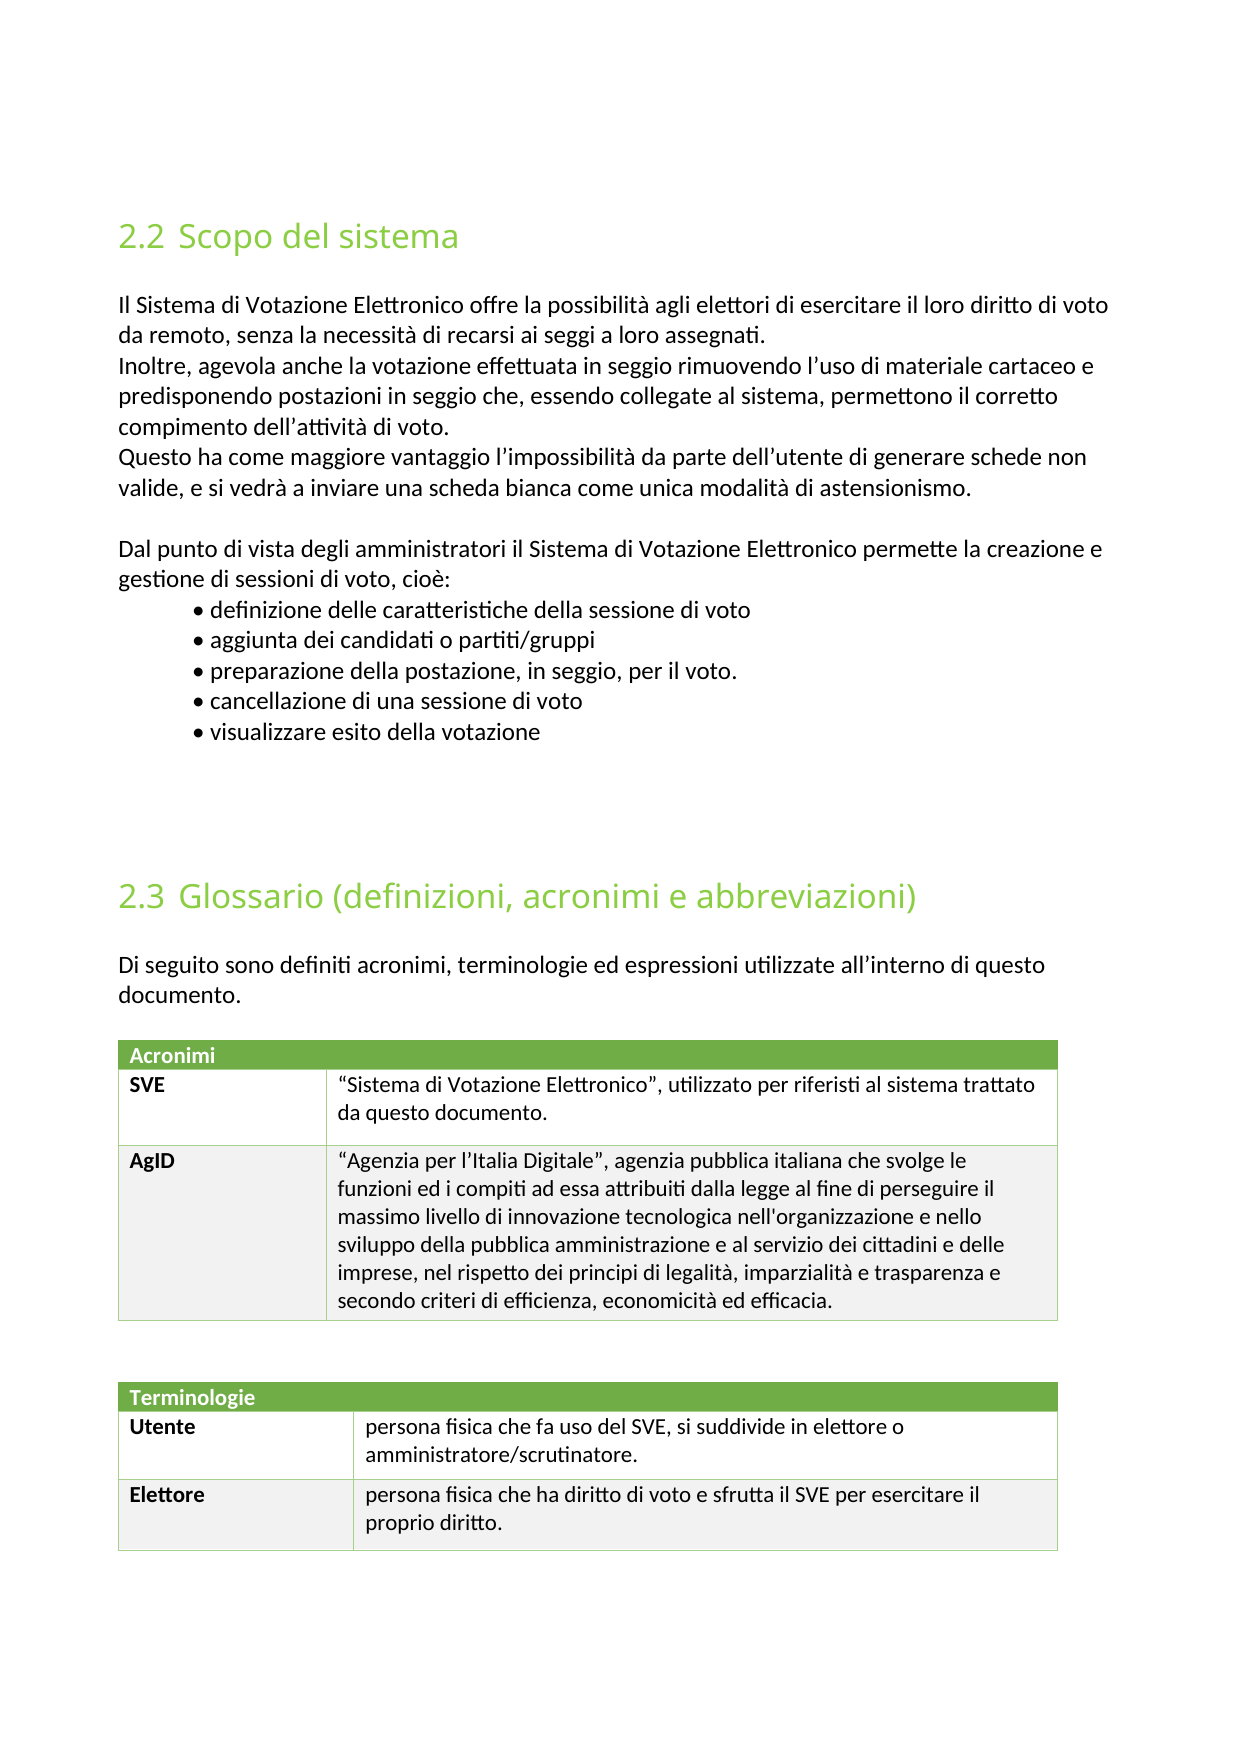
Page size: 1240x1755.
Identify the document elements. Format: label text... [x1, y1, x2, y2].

text Questo ha come maggiore vantaggio l’impossibilità da parte dell’utente di generare schede non valide, e si vedrà a inviare una scheda bianca come unica modalità di astensionismo. [118, 441, 1121, 502]
text • definizione delle caratteristiche della sessione di voto [118, 594, 1121, 624]
table_cell “Sistema di Votazione Elettronico”, utilizzato per riferisti al sistema trattato da questo documento. [327, 1070, 1057, 1145]
table_header Acronimi [119, 1041, 326, 1069]
text • cancellazione di una sessione di voto [118, 686, 1121, 716]
table_header Terminologie [119, 1383, 354, 1411]
subtitle Scopo del sistema [118, 213, 1121, 258]
text Di seguito sono definiti acronimi, terminologie ed espressioni utilizzate all’interno di questo documento. [118, 949, 1121, 1010]
text Dal punto di vista degli amministratori il Sistema di Votazione Elettronico permette la creazione e gestione di sessioni di voto, cioè: [118, 533, 1121, 594]
table_cell persona fisica che fa uso del SVE, si suddivide in elettore o amministratore/scrutinatore. [354, 1412, 1057, 1479]
table_cell persona fisica che ha diritto di voto e sfrutta il SVE per esercitare il proprio diritto. [354, 1480, 1057, 1549]
table_cell Utente [119, 1412, 353, 1479]
subtitle Glossario (definizioni, acronimi e abbreviazioni) [118, 873, 1121, 918]
text Inoltre, agevola anche la votazione effettuata in seggio rimuovendo l’uso di materiale cartaceo e predisponendo postazioni in seggio che, essendo collegate al sistema, permettono il corretto compimento dell’attività di voto. [118, 350, 1121, 441]
table_header [354, 1383, 1057, 1411]
text Il Sistema di Votazione Elettronico offre la possibilità agli elettori di esercitare il loro diritto di voto da remoto, senza la necessità di recarsi ai seggi a loro assegnati. [118, 289, 1121, 350]
table_header [326, 1041, 1057, 1069]
table_cell “Agenzia per l’Italia Digitale”, agenzia pubblica italiana che svolge le funzioni ed i compiti ad essa attribuiti dalla legge al fine di perseguire il massimo livello di innovazione tecnologica nell'organizzazione e nello sviluppo della pubblica amministrazione e al servizio dei cittadini e delle imprese, nel rispetto dei principi di legalità, imparzialità e trasparenza e secondo criteri di efficienza, economicità ed efficacia. [327, 1146, 1057, 1320]
text • visualizzare esito della votazione [118, 716, 1121, 747]
table_cell Elettore [119, 1480, 353, 1549]
text • preparazione della postazione, in seggio, per il voto. [118, 655, 1121, 686]
table_cell SVE [119, 1070, 326, 1145]
text • aggiunta dei candidati o partiti/gruppi [118, 624, 1121, 655]
table_cell AgID [119, 1146, 326, 1320]
